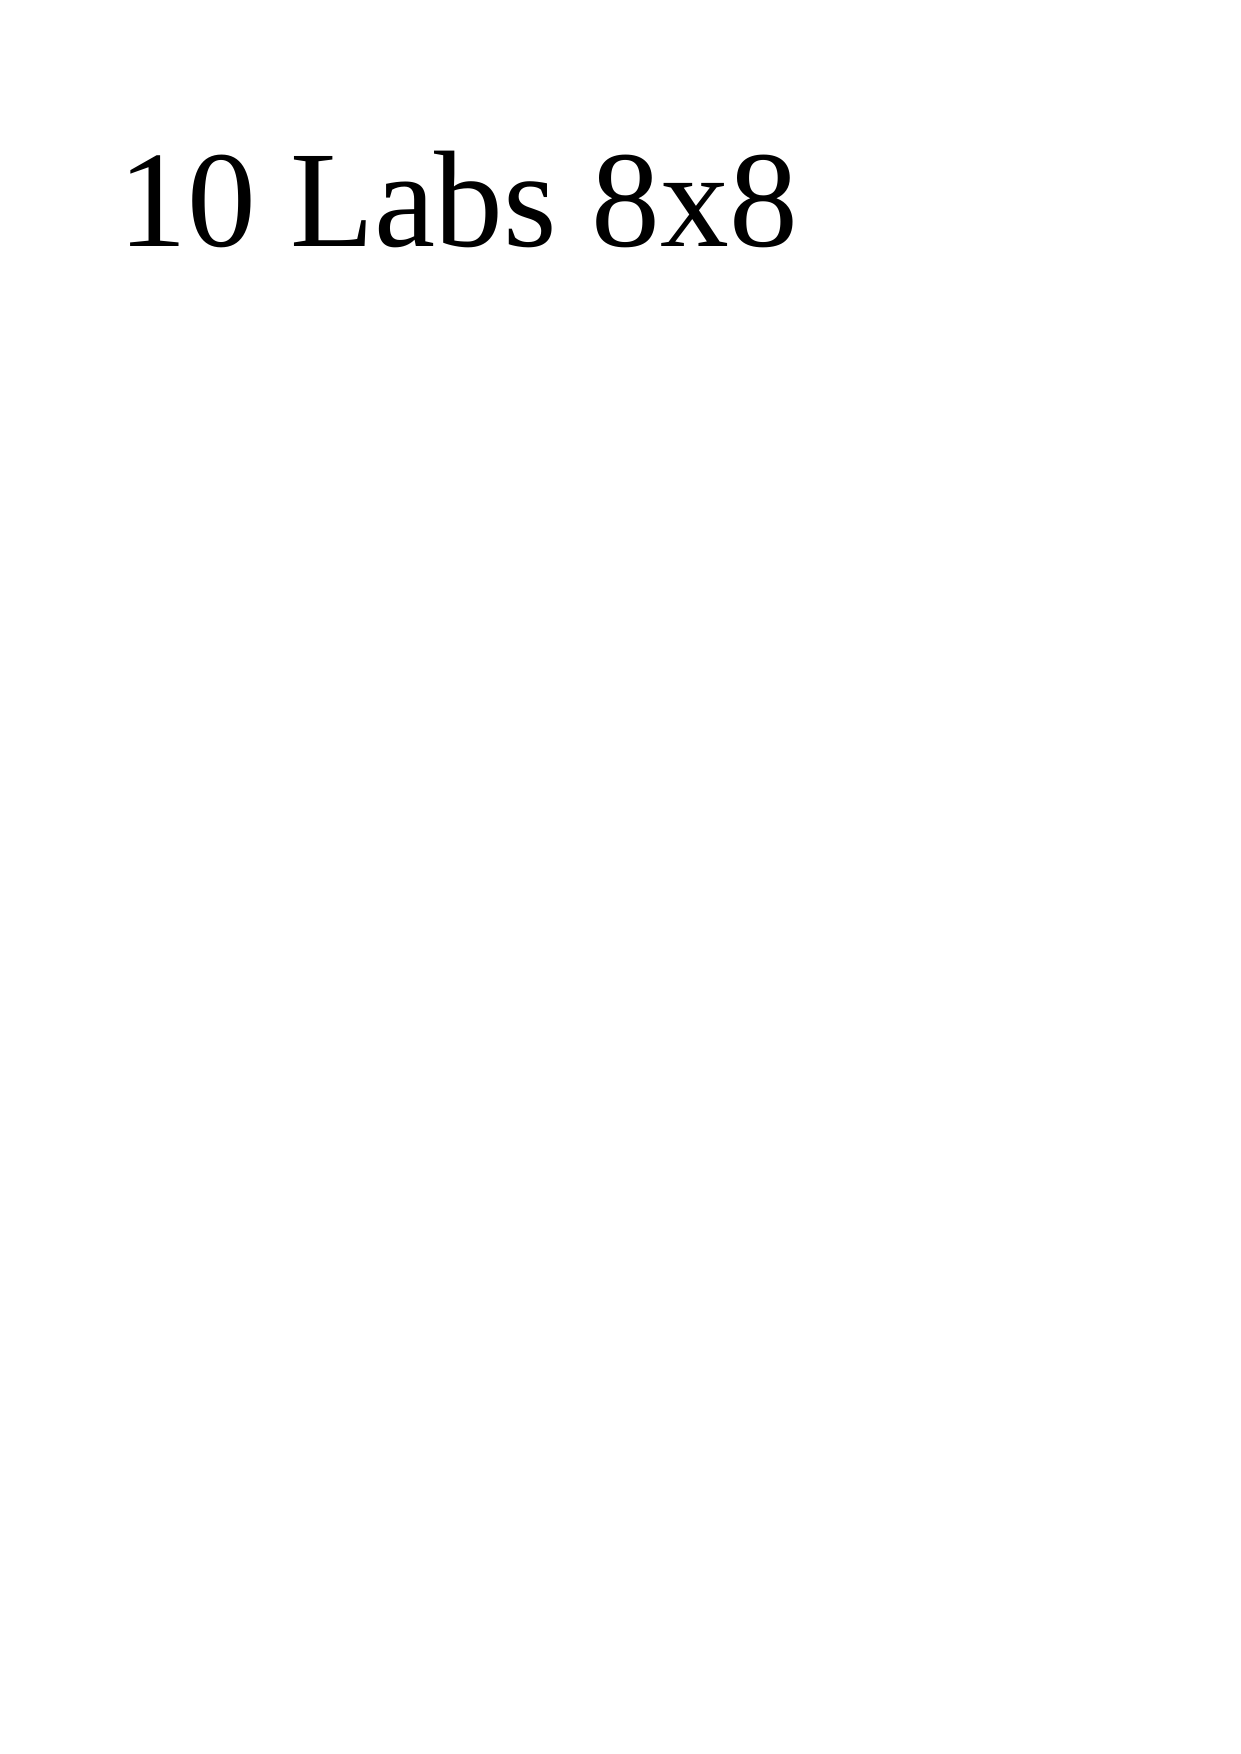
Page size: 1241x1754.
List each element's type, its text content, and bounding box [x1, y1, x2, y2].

text 10 Labs 8x8 [118, 118, 1122, 276]
